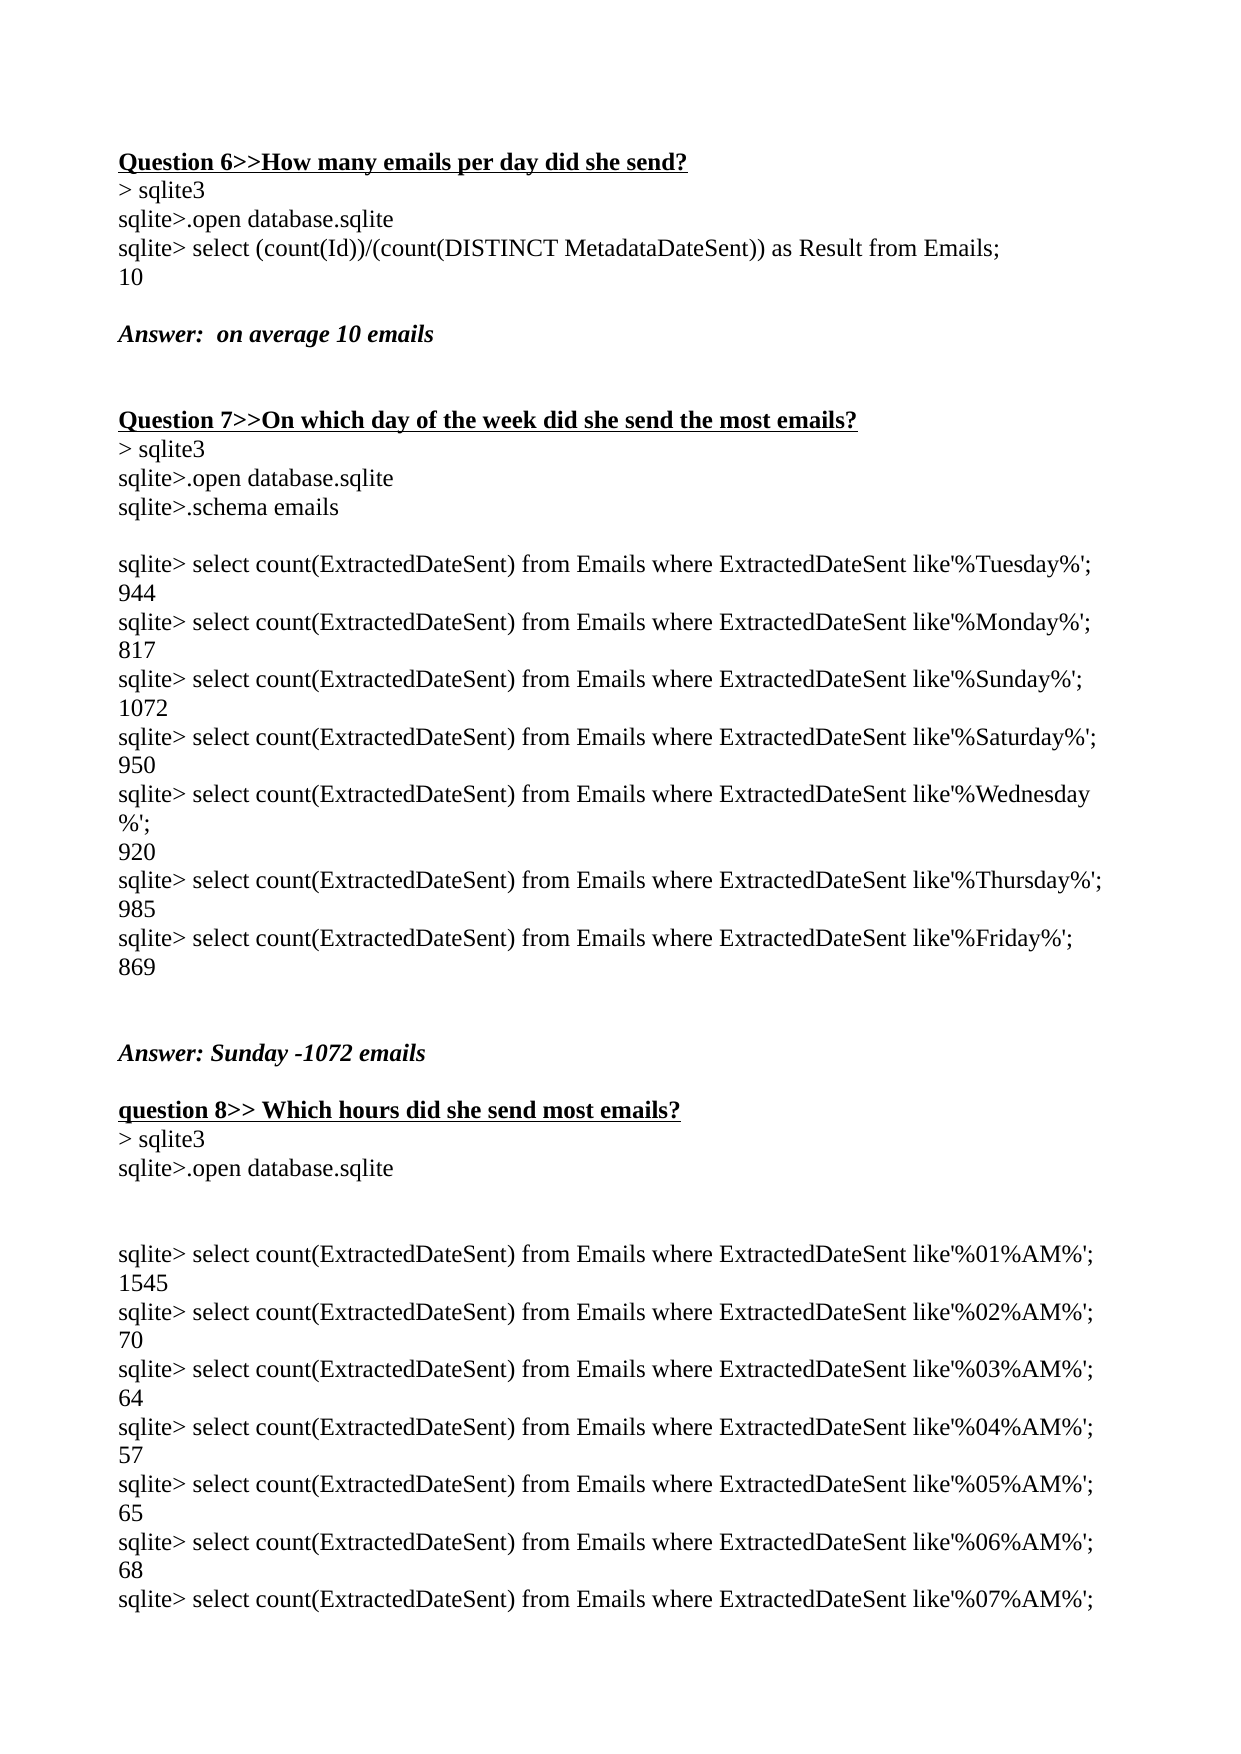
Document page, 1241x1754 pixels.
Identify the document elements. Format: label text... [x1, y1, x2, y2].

text sqlite> select count(ExtractedDateSent) from Emails where ExtractedDateSent like'%05%AM%'; [118, 1469, 1122, 1498]
text 920 [118, 837, 1122, 866]
text Answer: Sunday -1072 emails [118, 1038, 1122, 1067]
text sqlite> select count(ExtractedDateSent) from Emails where ExtractedDateSent like'%Saturday%'; [118, 722, 1122, 751]
text > sqlite3 [118, 176, 1122, 204]
text Question 6>>How many emails per day did she send? [118, 147, 1122, 176]
text 1072 [118, 693, 1122, 722]
text sqlite> select (count(Id))/(count(DISTINCT MetadataDateSent)) as Result from Emails; [118, 233, 1122, 262]
text sqlite> select count(ExtractedDateSent) from Emails where ExtractedDateSent like'%Monday%'; [118, 607, 1122, 636]
text sqlite>.open database.sqlite [118, 463, 1122, 492]
text 64 [118, 1383, 1122, 1412]
text sqlite> select count(ExtractedDateSent) from Emails where ExtractedDateSent like'%Friday%'; [118, 923, 1122, 952]
text 817 [118, 636, 1122, 664]
text sqlite> select count(ExtractedDateSent) from Emails where ExtractedDateSent like'%Tuesday%'; [118, 549, 1122, 578]
text sqlite>.open database.sqlite [118, 204, 1122, 233]
text sqlite>.schema emails [118, 492, 1122, 521]
text 57 [118, 1441, 1122, 1469]
text sqlite> select count(ExtractedDateSent) from Emails where ExtractedDateSent like'%Wednesday%'; [118, 779, 1122, 837]
text sqlite> select count(ExtractedDateSent) from Emails where ExtractedDateSent like'%01%AM%'; [118, 1239, 1122, 1268]
text question 8>> Which hours did she send most emails? [118, 1096, 1122, 1124]
text 950 [118, 751, 1122, 779]
text sqlite>.open database.sqlite [118, 1153, 1122, 1182]
text Question 7>>On which day of the week did she send the most emails? [118, 406, 1122, 434]
text Answer: on average 10 emails [118, 319, 1122, 348]
text sqlite> select count(ExtractedDateSent) from Emails where ExtractedDateSent like'%03%AM%'; [118, 1354, 1122, 1383]
text sqlite> select count(ExtractedDateSent) from Emails where ExtractedDateSent like'%06%AM%'; [118, 1527, 1122, 1556]
text 10 [118, 262, 1122, 291]
text 68 [118, 1556, 1122, 1584]
text 985 [118, 894, 1122, 923]
text 869 [118, 952, 1122, 981]
text sqlite> select count(ExtractedDateSent) from Emails where ExtractedDateSent like'%04%AM%'; [118, 1412, 1122, 1441]
text 944 [118, 578, 1122, 607]
text 70 [118, 1326, 1122, 1354]
text sqlite> select count(ExtractedDateSent) from Emails where ExtractedDateSent like'%Sunday%'; [118, 664, 1122, 693]
text > sqlite3 [118, 434, 1122, 463]
text sqlite> select count(ExtractedDateSent) from Emails where ExtractedDateSent like'%07%AM%'; [118, 1584, 1122, 1613]
text sqlite> select count(ExtractedDateSent) from Emails where ExtractedDateSent like'%Thursday%'; [118, 866, 1122, 894]
text > sqlite3 [118, 1124, 1122, 1153]
text 1545 [118, 1268, 1122, 1297]
text sqlite> select count(ExtractedDateSent) from Emails where ExtractedDateSent like'%02%AM%'; [118, 1297, 1122, 1326]
text 65 [118, 1498, 1122, 1527]
